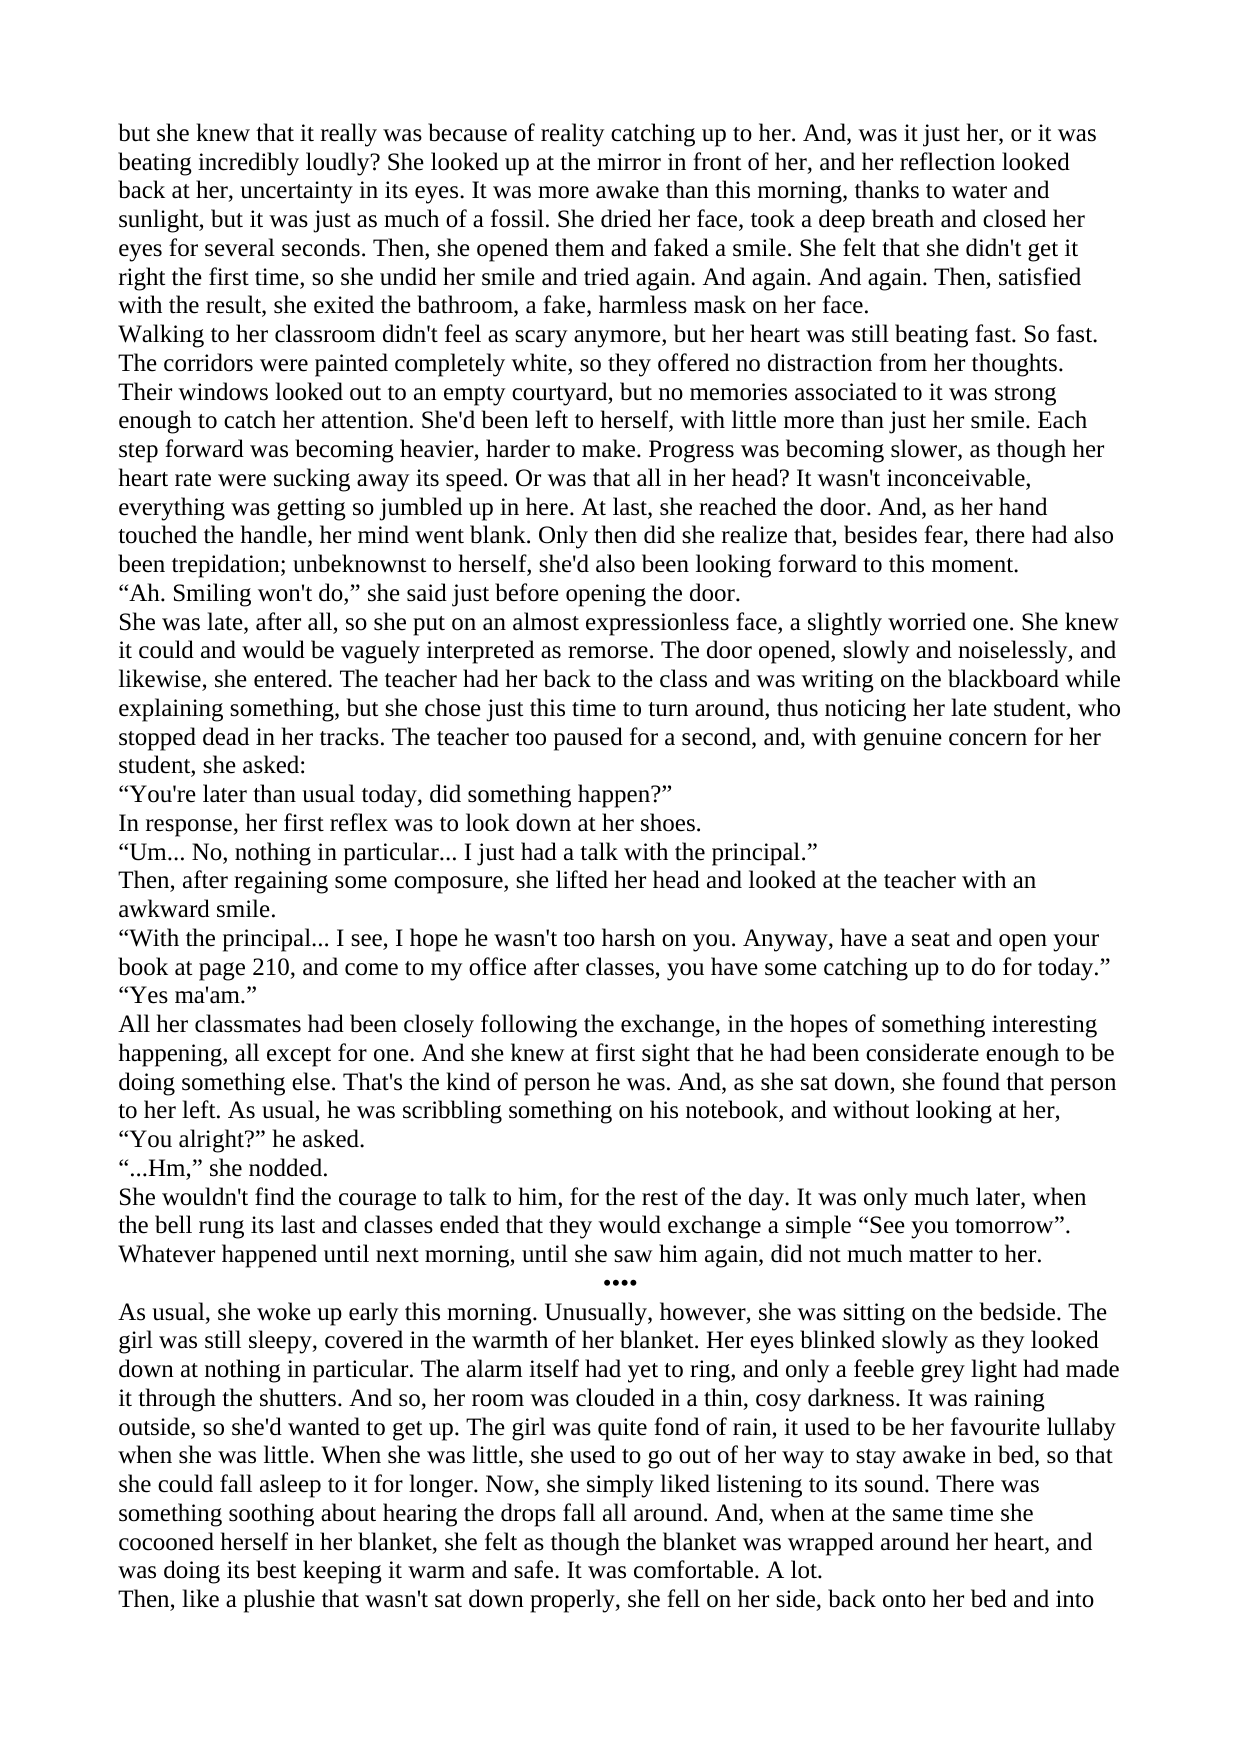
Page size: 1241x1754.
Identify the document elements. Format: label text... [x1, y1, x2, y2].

text In response, her first reflex was to look down at her shoes. [118, 808, 1122, 837]
text •••• [118, 1268, 1122, 1297]
text She wouldn't find the courage to talk to him, for the rest of the day. It was only much later, when the bell rung its last and classes ended that they would exchange a simple “See you tomorrow”. Whatever happened until next morning, until she saw him again, did not much matter to her. [118, 1182, 1122, 1268]
text Walking to her classroom didn't feel as scary anymore, but her heart was still beating fast. So fast. The corridors were painted completely white, so they offered no distraction from her thoughts. Their windows looked out to an empty courtyard, but no memories associated to it was strong enough to catch her attention. She'd been left to herself, with little more than just her smile. Each step forward was becoming heavier, harder to make. Progress was becoming slower, as though her heart rate were sucking away its speed. Or was that all in her head? It wasn't inconceivable, everything was getting so jumbled up in here. At last, she reached the door. And, as her hand touched the handle, her mind went blank. Only then did she realize that, besides fear, there had also been trepidation; unbeknownst to herself, she'd also been looking forward to this moment. [118, 319, 1122, 578]
text All her classmates had been closely following the exchange, in the hopes of something interesting happening, all except for one. And she knew at first sight that he had been considerate enough to be doing something else. That's the kind of person he was. And, as she sat down, she found that person to her left. As usual, he was scribbling something on his notebook, and without looking at her, [118, 1009, 1122, 1124]
text “You're later than usual today, did something happen?” [118, 779, 1122, 808]
text but she knew that it really was because of reality catching up to her. And, was it just her, or it was beating incredibly loudly? She looked up at the mirror in front of her, and her reflection looked back at her, uncertainty in its eyes. It was more awake than this morning, thanks to water and sunlight, but it was just as much of a fossil. She dried her face, took a deep breath and closed her eyes for several seconds. Then, she opened them and faked a smile. She felt that she didn't get it right the first time, so she undid her smile and tried again. And again. And again. Then, satisfied with the result, she exited the bathroom, a fake, harmless mask on her face. [118, 118, 1122, 319]
text “You alright?” he asked. [118, 1124, 1122, 1153]
text As usual, she woke up early this morning. Unusually, however, she was sitting on the bedside. The girl was still sleepy, covered in the warmth of her blanket. Her eyes blinked slowly as they looked down at nothing in particular. The alarm itself had yet to ring, and only a feeble grey light had made it through the shutters. And so, her room was clouded in a thin, cosy darkness. It was raining outside, so she'd wanted to get up. The girl was quite fond of rain, it used to be her favourite lullaby when she was little. When she was little, she used to go out of her way to stay awake in bed, so that she could fall asleep to it for longer. Now, she simply liked listening to its sound. There was something soothing about hearing the drops fall all around. And, when at the same time she cocooned herself in her blanket, she felt as though the blanket was wrapped around her heart, and was doing its best keeping it warm and safe. It was comfortable. A lot. [118, 1297, 1122, 1584]
text “With the principal... I see, I hope he wasn't too harsh on you. Anyway, have a seat and open your book at page 210, and come to my office after classes, you have some catching up to do for today.” [118, 923, 1122, 981]
text “...Hm,” she nodded. [118, 1153, 1122, 1182]
text “Yes ma'am.” [118, 981, 1122, 1009]
text She was late, after all, so she put on an almost expressionless face, a slightly worried one. She knew it could and would be vaguely interpreted as remorse. The door opened, slowly and noiselessly, and likewise, she entered. The teacher had her back to the class and was writing on the blackboard while explaining something, but she chose just this time to turn around, thus noticing her late student, who stopped dead in her tracks. The teacher too paused for a second, and, with genuine concern for her student, she asked: [118, 607, 1122, 779]
text “Ah. Smiling won't do,” she said just before opening the door. [118, 578, 1122, 607]
text “Um... No, nothing in particular... I just had a talk with the principal.” [118, 837, 1122, 866]
text Then, after regaining some composure, she lifted her head and looked at the teacher with an awkward smile. [118, 866, 1122, 923]
text Then, like a plushie that wasn't sat down properly, she fell on her side, back onto her bed and into [118, 1584, 1122, 1613]
